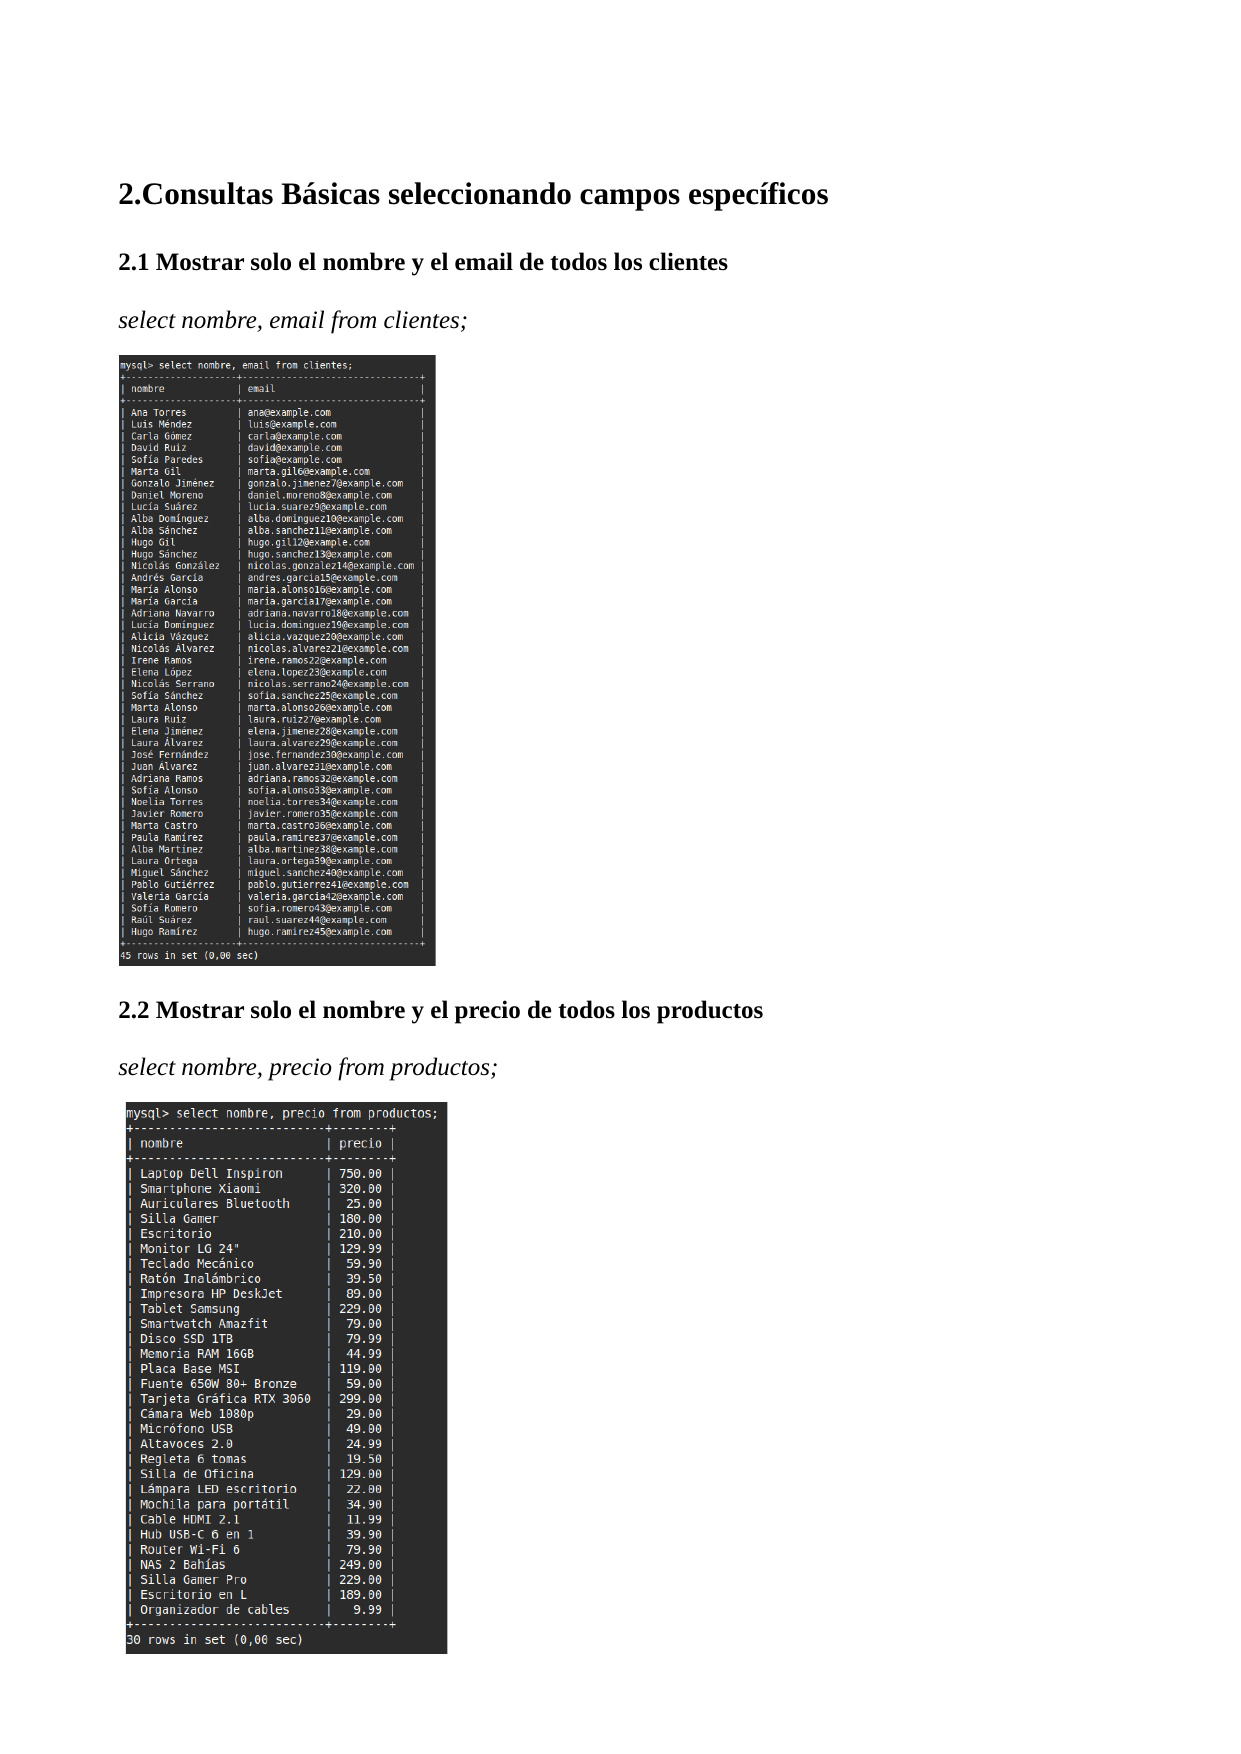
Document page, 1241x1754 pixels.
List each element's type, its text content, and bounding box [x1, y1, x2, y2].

text select nombre, precio from productos; [118, 1052, 1122, 1081]
text 2.1 Mostrar solo el nombre y el email de todos los clientes [118, 247, 1122, 276]
text 2.2 Mostrar solo el nombre y el precio de todos los productos [118, 995, 1122, 1024]
text select nombre, email from clientes; [118, 305, 1122, 334]
picture [119, 355, 436, 966]
picture [125, 1102, 448, 1654]
text 2.Consultas Básicas seleccionando campos específicos [118, 176, 1122, 212]
